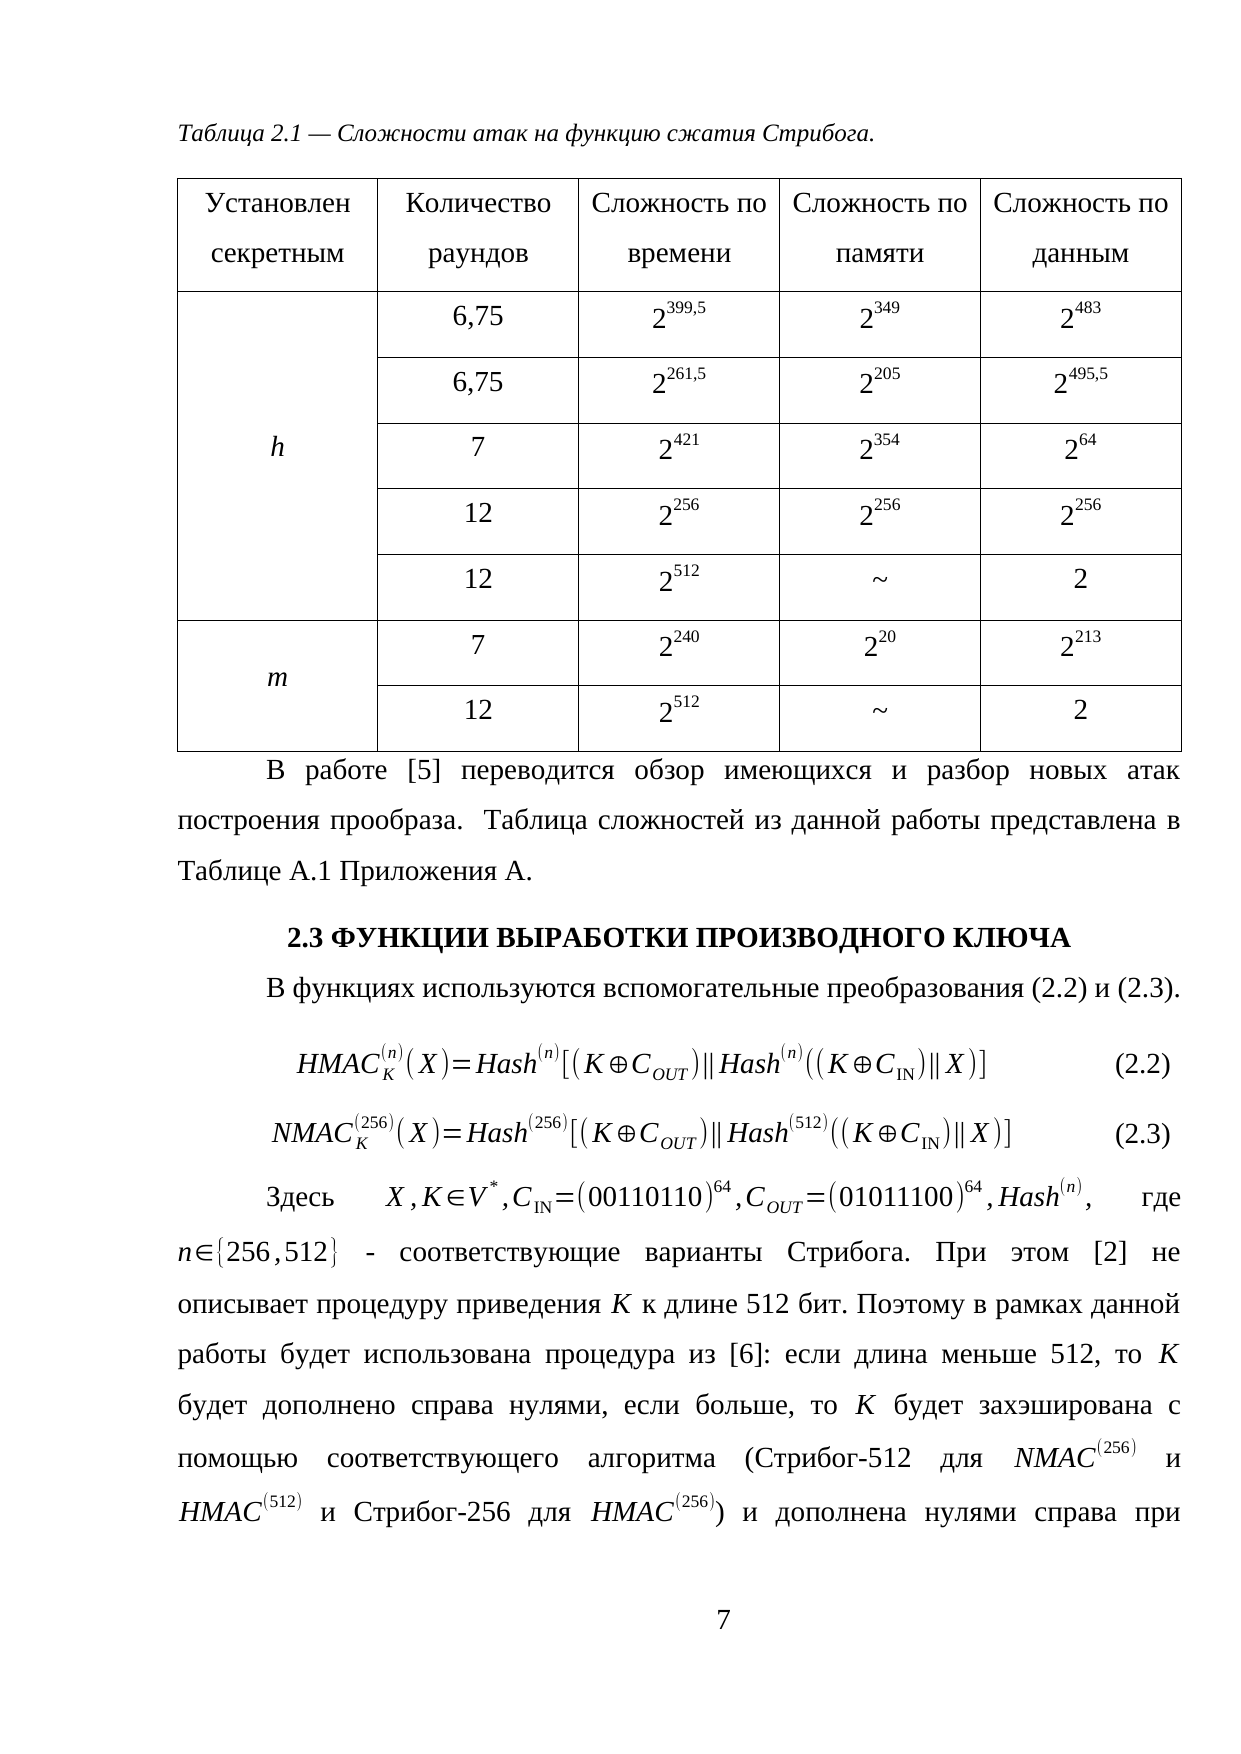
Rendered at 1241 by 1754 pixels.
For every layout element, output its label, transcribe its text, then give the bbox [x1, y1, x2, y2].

text Таблица 2.1 — Сложности атак на функцию сжатия Стрибога. [177, 118, 1181, 147]
table_header [177, 1037, 1104, 1106]
table_cell [579, 489, 779, 554]
table_cell [579, 555, 779, 619]
table_header Сложность по времени [579, 179, 779, 291]
table_cell [579, 292, 779, 357]
table_cell [981, 489, 1181, 554]
table_cell [378, 424, 578, 488]
table_cell ~ [780, 555, 980, 619]
table_cell [378, 489, 578, 554]
table_cell ~ [780, 686, 980, 751]
table_header Установлен секретным [178, 179, 377, 291]
text Здесь где - соответствующие варианты Стрибога. При этом [2] не описывает процедуру приведения к длине 512 бит. Поэтому в рамках данной работы будет использована процедура из [6]: если длина меньше 512, то будет дополнено справа нулями, если больше, то будет захэширована с помощью соответствующего алгоритма (Стрибог-512 для и и Стрибог-256 для ) и дополнена нулями справа при необходимости (при этом в рамках применения рассматриваемого алгоритма случай не рассматривается и его поддержка добавлена в программную реализацию для обеспечения универсальности программных модулей). [177, 1176, 1181, 1528]
table_cell [579, 621, 779, 685]
table_cell [178, 621, 377, 751]
table_cell [378, 292, 578, 357]
table_cell [780, 292, 980, 357]
table_cell [981, 292, 1181, 357]
table_cell [177, 1106, 1104, 1176]
table_cell (2.3) [1104, 1106, 1181, 1176]
table_header Количество раундов [378, 179, 578, 291]
table_cell [981, 424, 1181, 488]
table_cell [579, 686, 779, 751]
table_header Сложность по данным [981, 179, 1181, 291]
table_cell [780, 489, 980, 554]
table_header (2.2) [1104, 1037, 1181, 1106]
table_cell [378, 621, 578, 685]
table_cell [579, 424, 779, 488]
text В функциях используются вспомогательные преобразования (2.2) и (2.3). [177, 970, 1181, 1003]
table_cell [780, 358, 980, 422]
table_cell [378, 686, 578, 751]
table_header Сложность по памяти [780, 179, 980, 291]
text В работе [5] переводится обзор имеющихся и разбор новых атак построения прообраза. Таблица сложностей из данной работы представлена в Таблице А.1 Приложения А. [177, 752, 1181, 886]
table_cell [981, 621, 1181, 685]
table_cell [981, 686, 1181, 751]
table_cell [981, 358, 1181, 422]
table_cell [579, 358, 779, 422]
table_cell [378, 358, 578, 422]
table_cell [780, 621, 980, 685]
table_cell [178, 292, 377, 619]
table_cell [378, 555, 578, 619]
subtitle 2.3 ФУНКЦИИ ВЫРАБОТКИ ПРОИЗВОДНОГО КЛЮЧА [177, 920, 1181, 953]
table_cell [981, 555, 1181, 619]
table_cell [780, 424, 980, 488]
